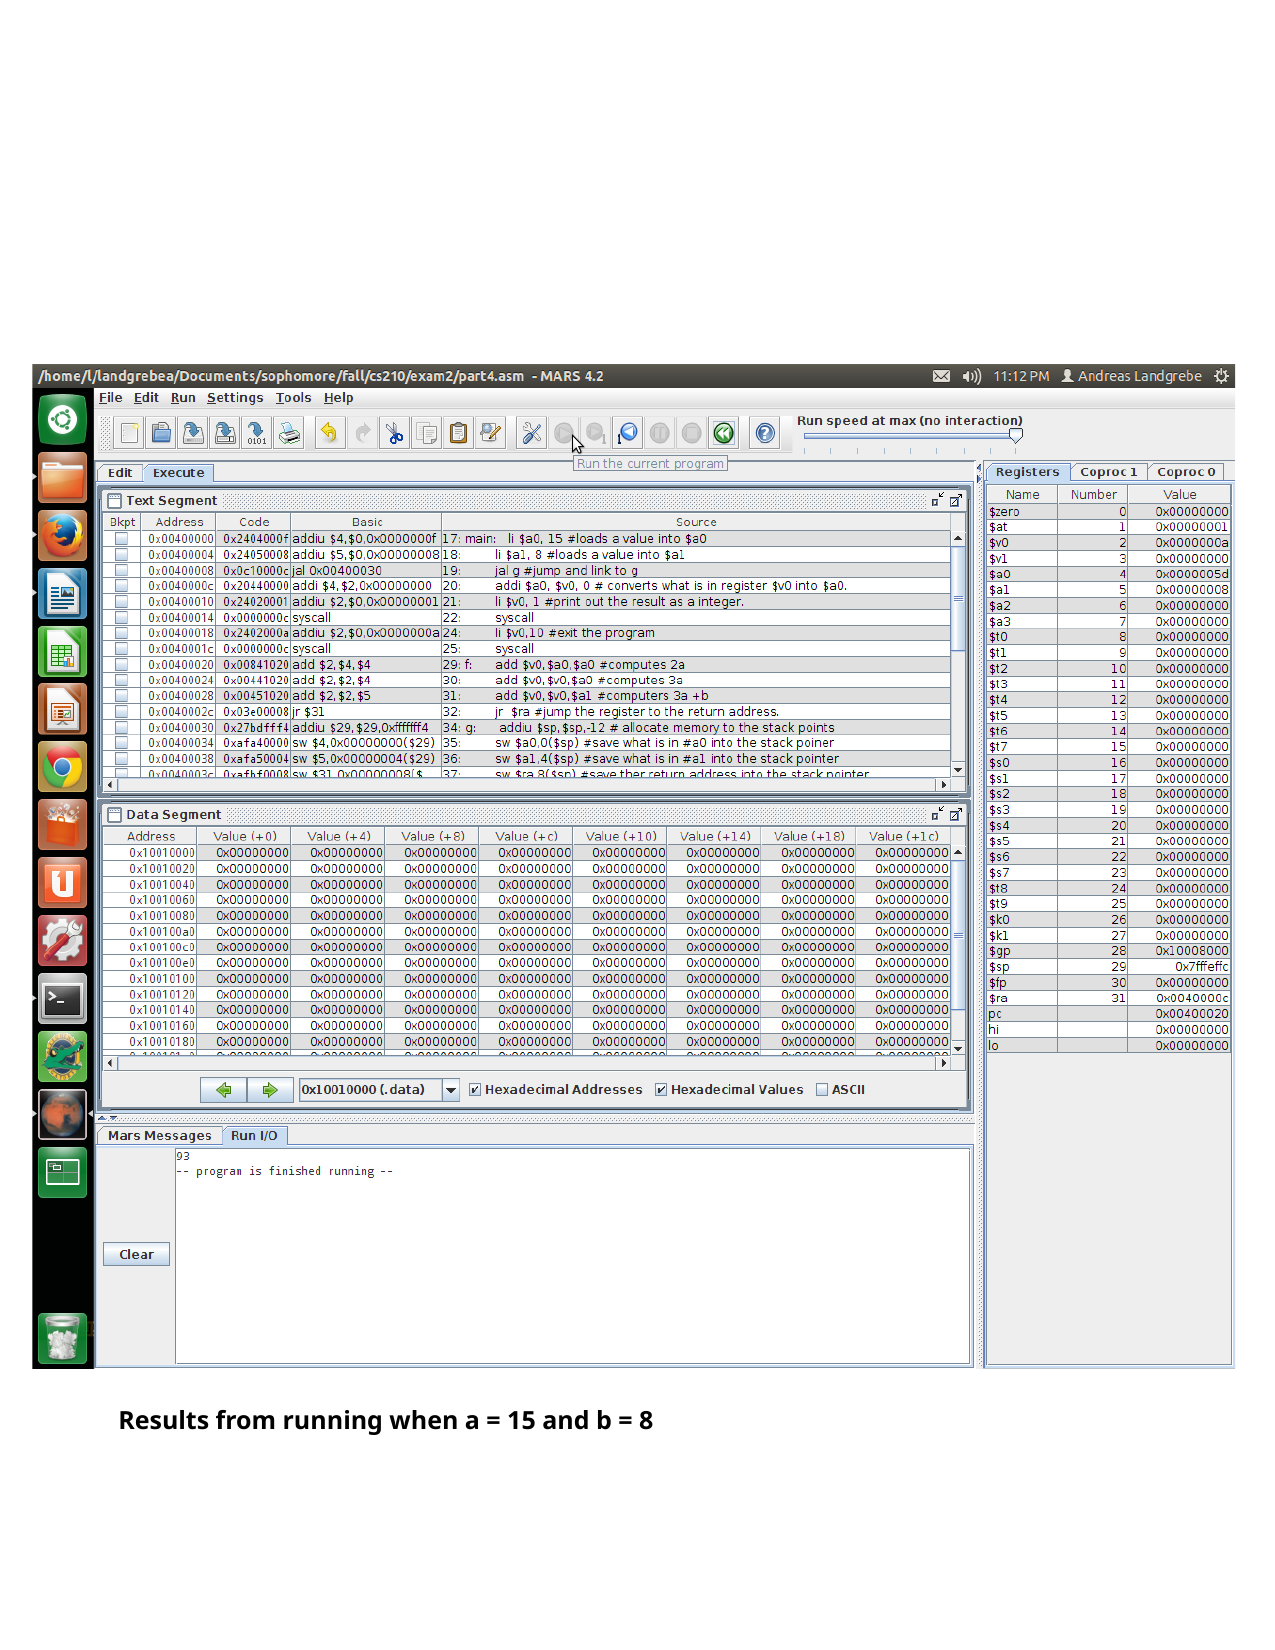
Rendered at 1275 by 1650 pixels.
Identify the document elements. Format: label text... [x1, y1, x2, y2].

text Results from running when a = 15 and b = 8 [118, 1403, 1157, 1437]
picture [32, 364, 1236, 1369]
